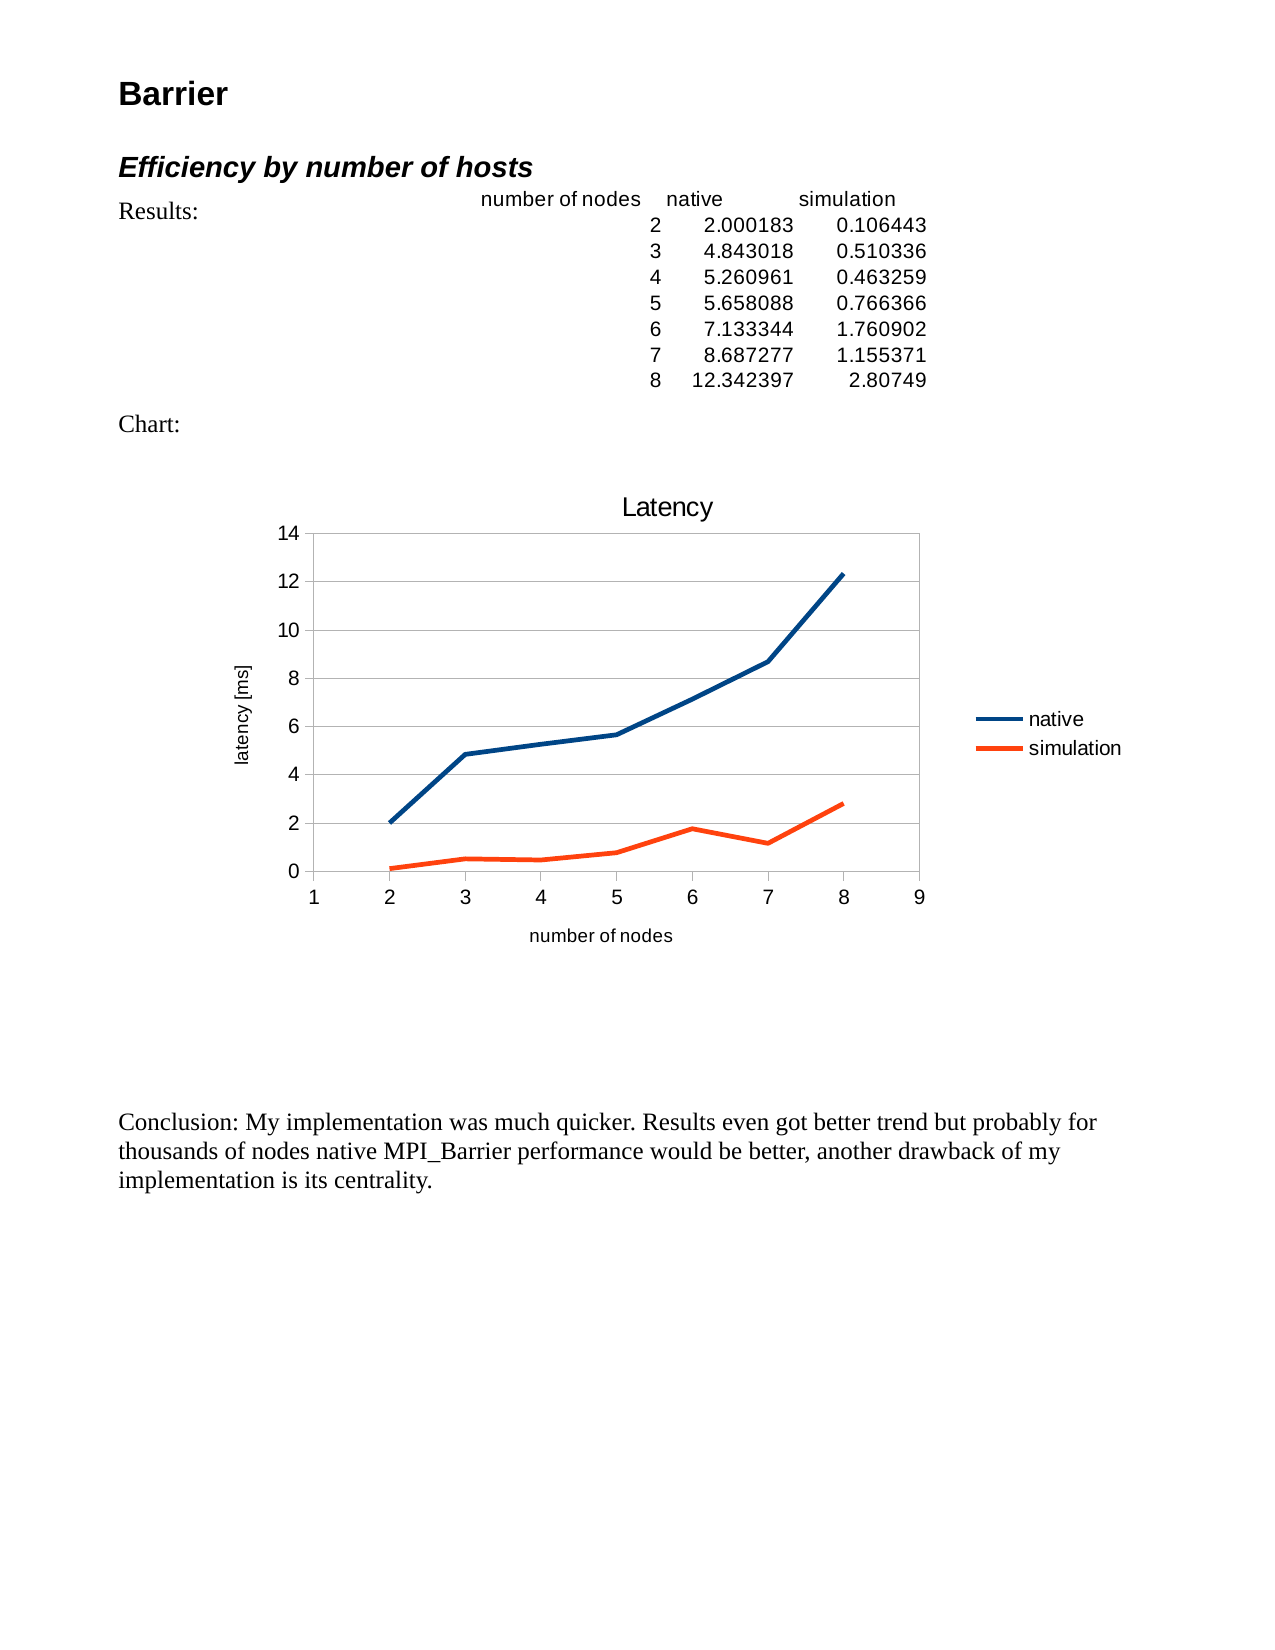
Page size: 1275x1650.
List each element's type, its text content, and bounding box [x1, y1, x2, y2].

text Chart: [118, 409, 1201, 438]
text Conclusion: My implementation was much quicker. Results even got better trend but probably for thousands of nodes native MPI_Barrier performance would be better, another drawback of my implementation is its centrality. [118, 1107, 1201, 1193]
subtitle Efficiency by number of hosts [118, 150, 1201, 183]
subtitle Barrier [118, 73, 1201, 112]
text Results: [118, 196, 1201, 224]
